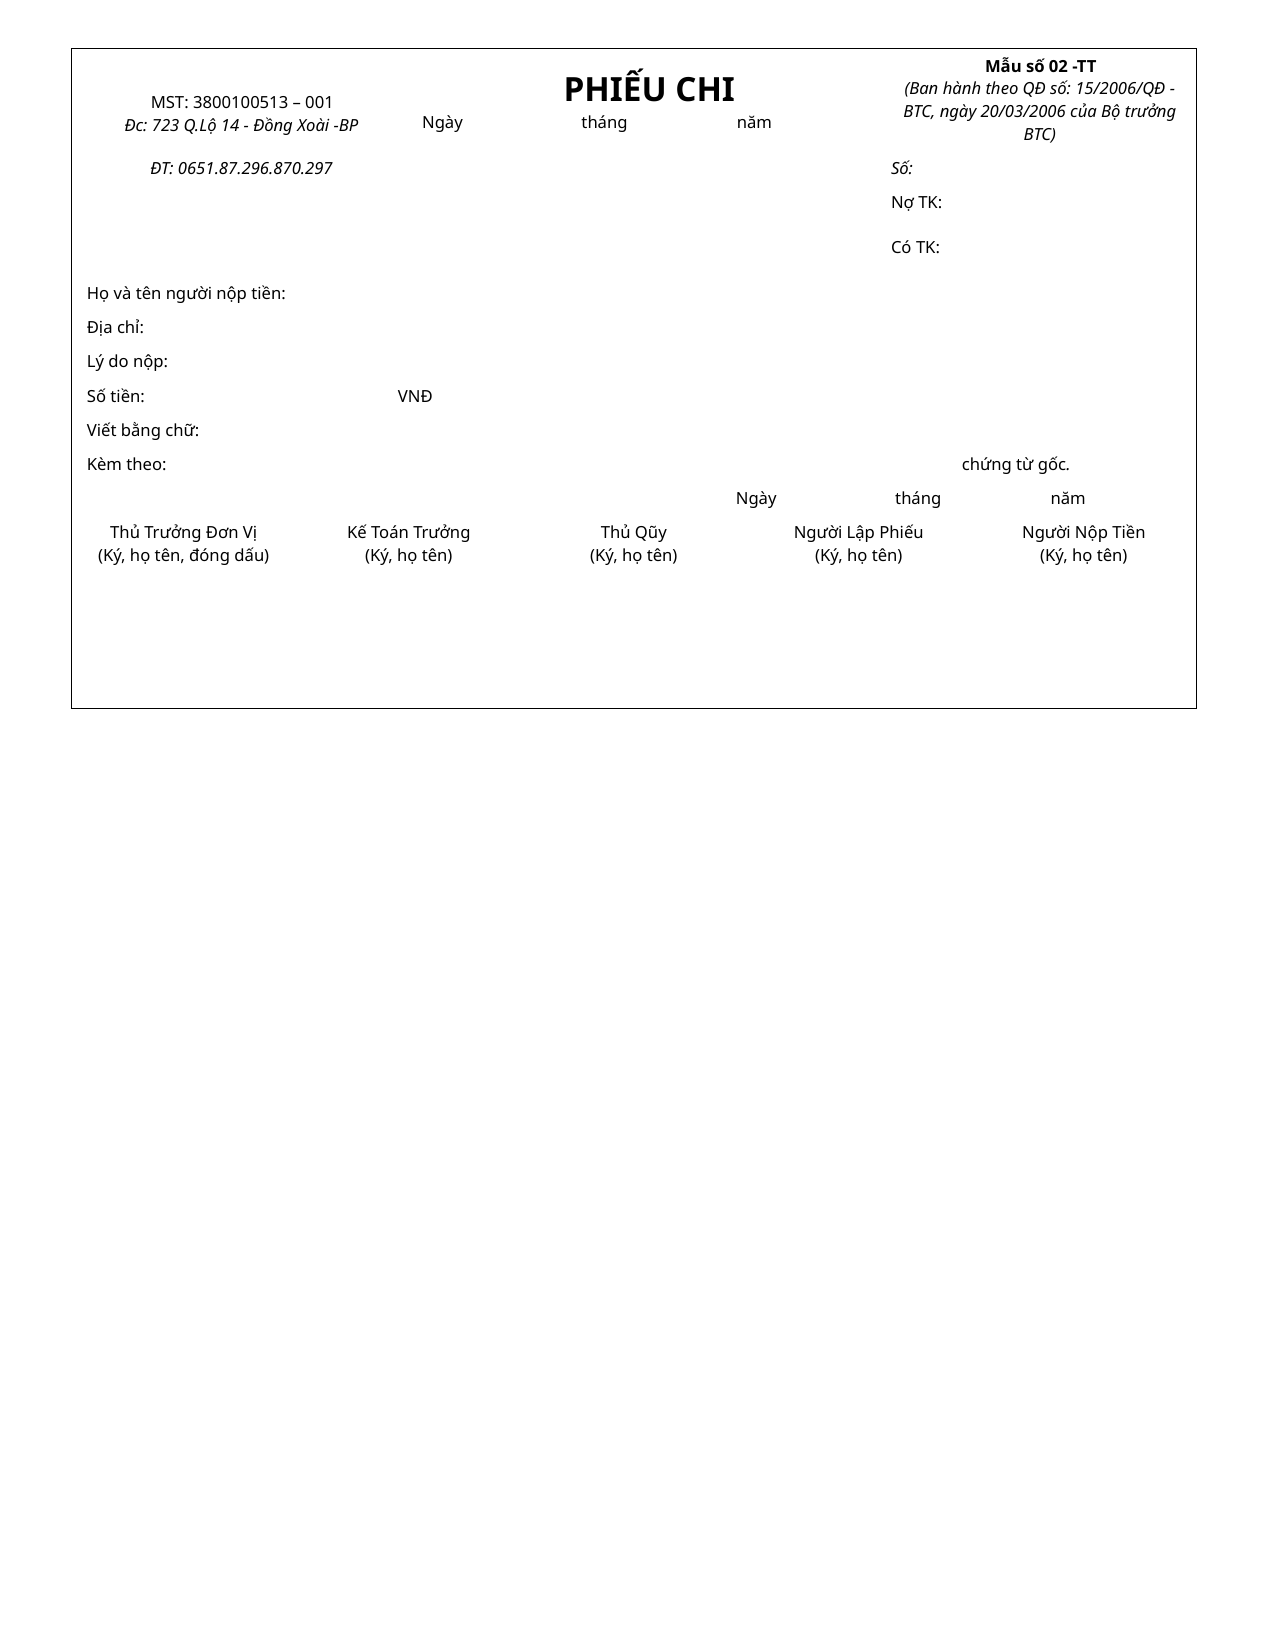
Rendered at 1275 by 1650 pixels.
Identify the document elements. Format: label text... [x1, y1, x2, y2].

table_cell Thủ Trưởng Đơn Vị (Ký, họ tên, đóng dấu) [72, 515, 296, 708]
table_cell Thủ Qũy (Ký, họ tên) [521, 515, 746, 708]
table_cell Ngày <o.date[8:10]> tháng <o.date[5:7]> năm <o.date[0:4]> [72, 481, 1196, 515]
table_cell Viết bằng chữ: [72, 413, 216, 447]
table_cell Có TK: [885, 219, 976, 276]
table_cell Lý do nộp: [72, 344, 180, 378]
table_cell <get_amount(o)> [180, 379, 382, 413]
table_cell [72, 185, 885, 276]
table_cell Họ và tên người nộp tiền: [72, 276, 308, 310]
table_cell <get_account_drs(o)> [976, 185, 1196, 219]
table_cell chứng từ gốc. [946, 447, 1196, 481]
table_cell Người Nộp Tiền (Ký, họ tên) [971, 515, 1196, 708]
table_cell <o.account_id and o.account_id.code or ''> [976, 219, 1196, 276]
table_header PHIẾU CHI Ngày <o.date[8:10]> tháng <o.date[5:7]> năm <o.date[0:4]> [413, 49, 885, 151]
table_cell Nợ TK: [885, 185, 976, 219]
table_header Mẫu số 02 -TT (Ban hành theo QĐ số: 15/2006/QĐ - BTC, ngày 20/03/2006 của Bộ trưởng BTC) [885, 49, 1196, 151]
table_cell [180, 447, 946, 481]
table_cell <o.description> [180, 344, 1196, 378]
table_cell Kế Toán Trưởng (Ký, họ tên) [296, 515, 521, 708]
table_cell [158, 310, 1196, 344]
table_cell Số: <o.name or ''> [885, 151, 1196, 185]
table_cell <amount_to_text(get_amount(o) )> [216, 413, 1196, 447]
table_cell ĐT: 0651.87.296.870.297 [72, 151, 413, 185]
table_cell Địa chỉ: [72, 310, 158, 344]
table_cell Kèm theo: [72, 447, 180, 481]
table_header <o.company_id.name> MST: 3800100513 – 001 Đc: 723 Q.Lộ 14 - Đồng Xoài -BP [72, 49, 413, 151]
table_cell Người Lập Phiếu (Ký, họ tên) [746, 515, 971, 708]
table_cell <o.assign_user or ''> [308, 276, 1196, 310]
table_cell Số tiền: [72, 379, 180, 413]
table_cell [413, 151, 885, 185]
table_cell VNĐ [382, 379, 1196, 413]
